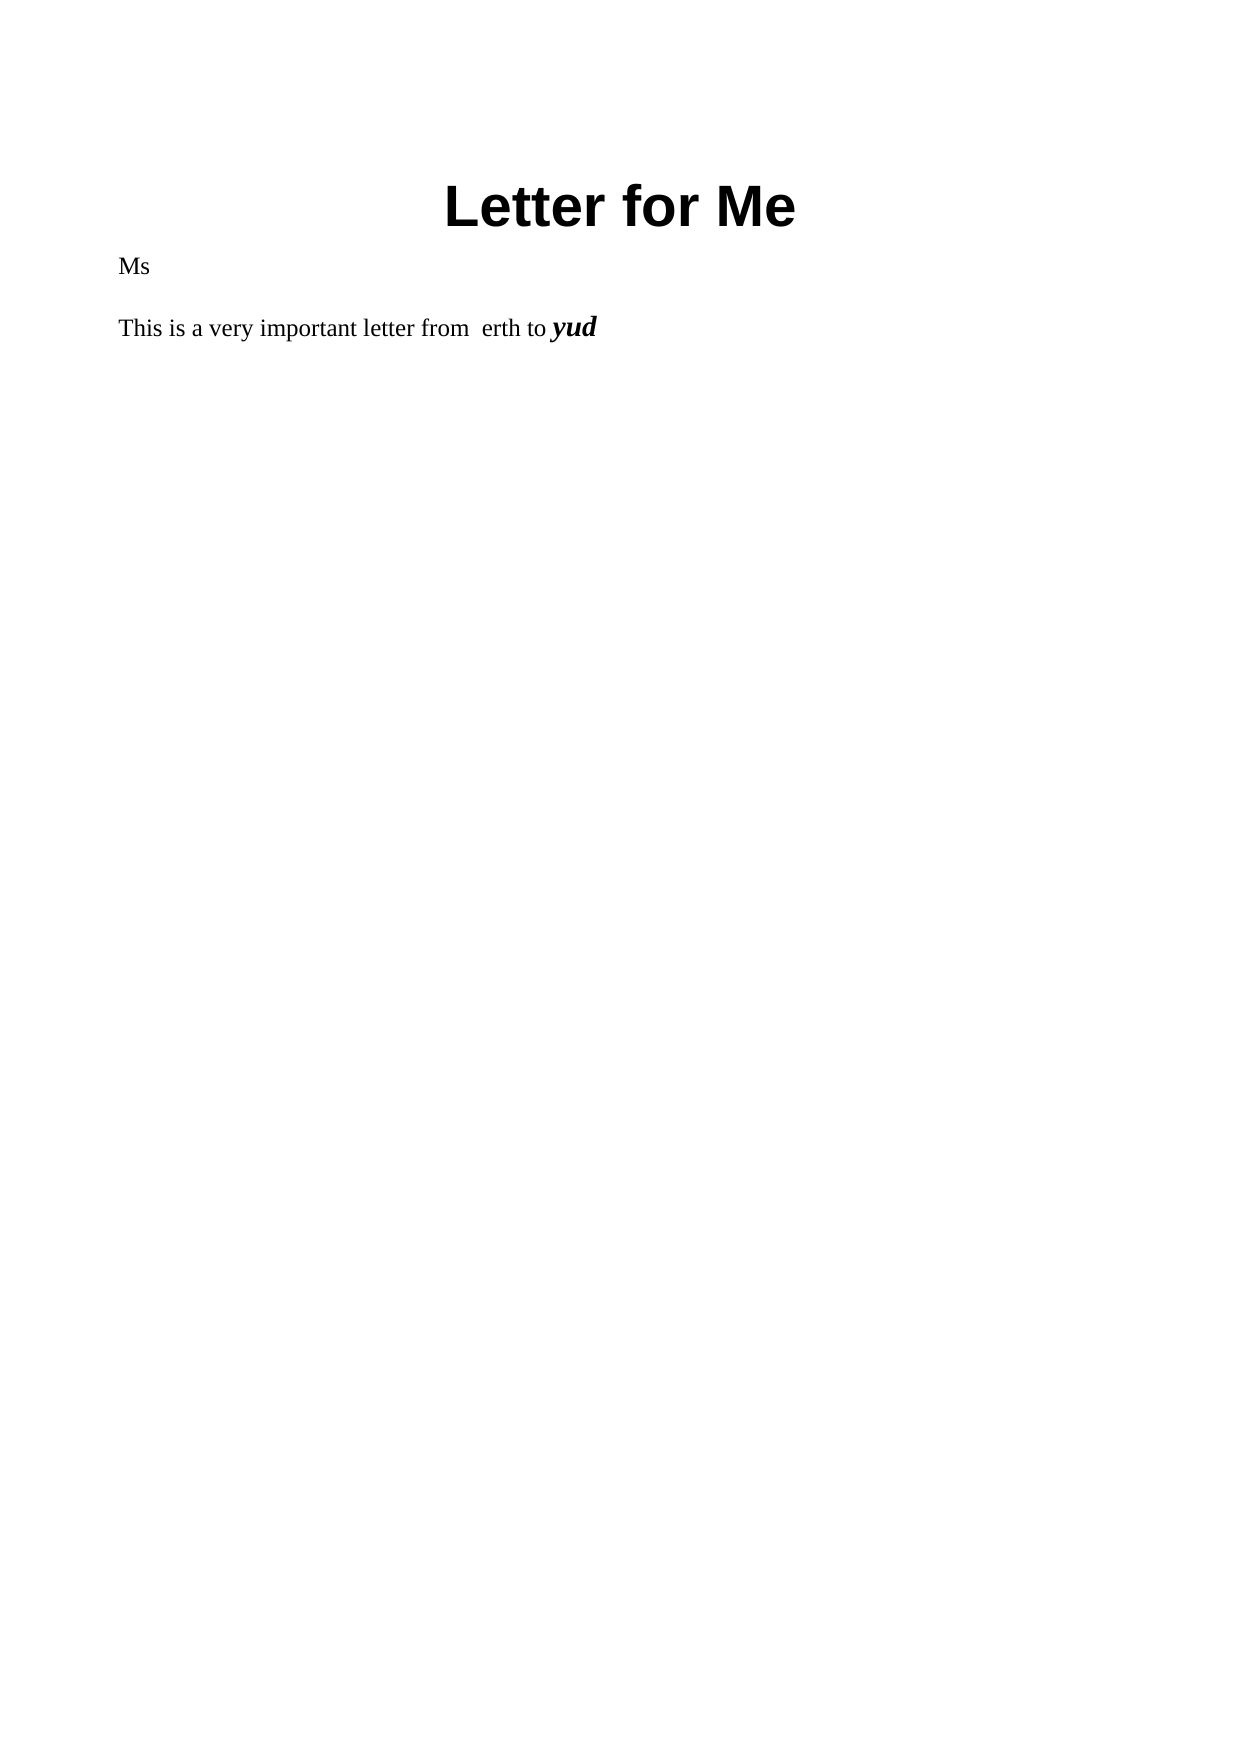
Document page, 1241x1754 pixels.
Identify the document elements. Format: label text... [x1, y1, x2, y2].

text This is a very important letter from erth to yud [118, 309, 1122, 342]
text Ms [118, 251, 1122, 280]
title Letter for Me [118, 172, 1122, 239]
